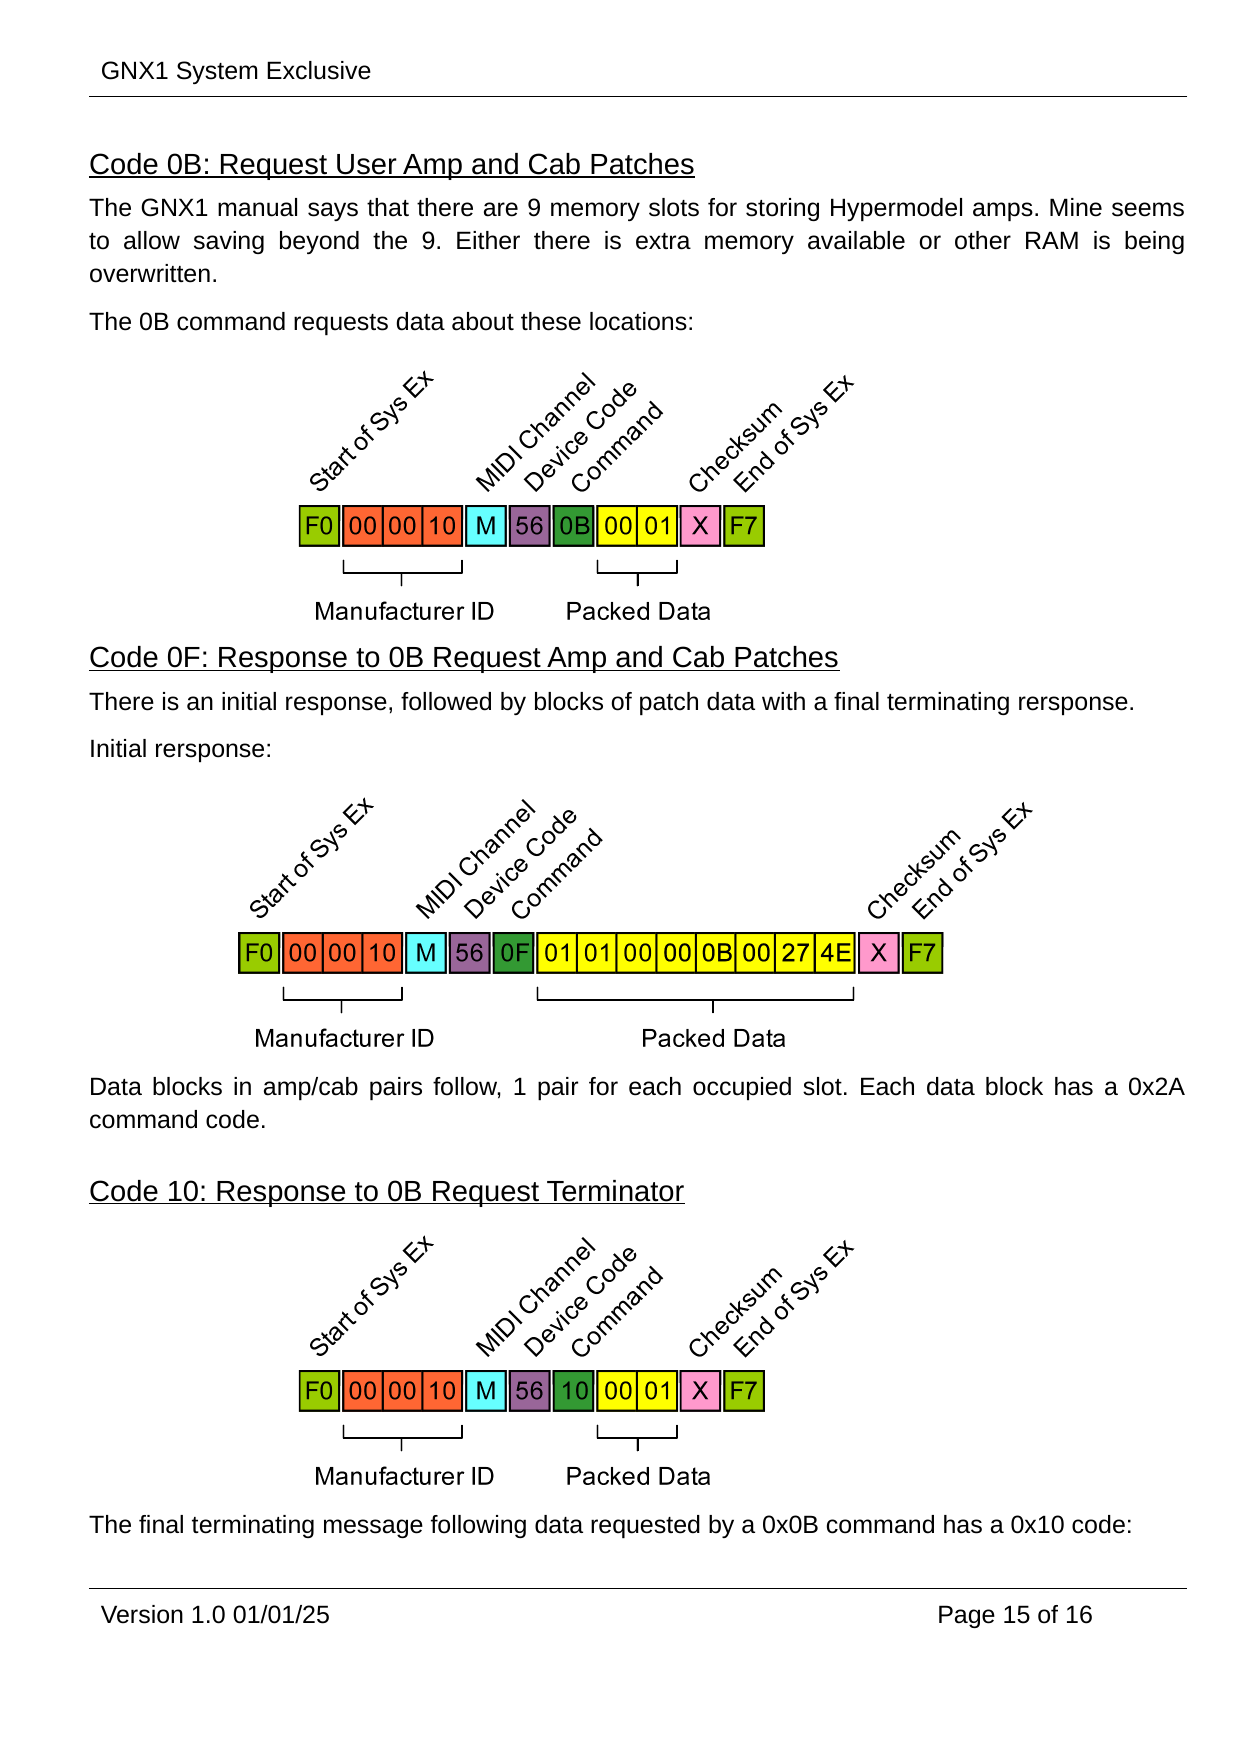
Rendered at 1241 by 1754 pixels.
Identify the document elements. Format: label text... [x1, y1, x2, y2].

picture [238, 796, 1039, 1053]
text There is an initial response, followed by blocks of patch data with a final terminating rersponse. [89, 687, 1187, 715]
subtitle Code 10: Response to 0B Request Terminator [89, 1173, 1187, 1207]
picture [298, 369, 978, 626]
text Initial rersponse: [89, 734, 1187, 763]
picture [298, 1234, 978, 1491]
text The final terminating message following data requested by a 0x0B command has a 0x10 code: [89, 1219, 1187, 1539]
text The GNX1 manual says that there are 9 memory slots for storing Hypermodel amps. Mine seems to allow saving beyond the 9. Either there is extra memory available or other RAM is being overwritten. [89, 193, 1187, 288]
subtitle Code 0B: Request User Amp and Cab Patches [89, 147, 1187, 181]
text The 0B command requests data about these locations: [89, 307, 1187, 336]
subtitle Code 0F: Response to 0B Request Amp and Cab Patches [89, 375, 1187, 674]
text Data blocks in amp/cab pairs follow, 1 pair for each occupied slot. Each data block has a 0x2A command code. [89, 782, 1187, 1134]
